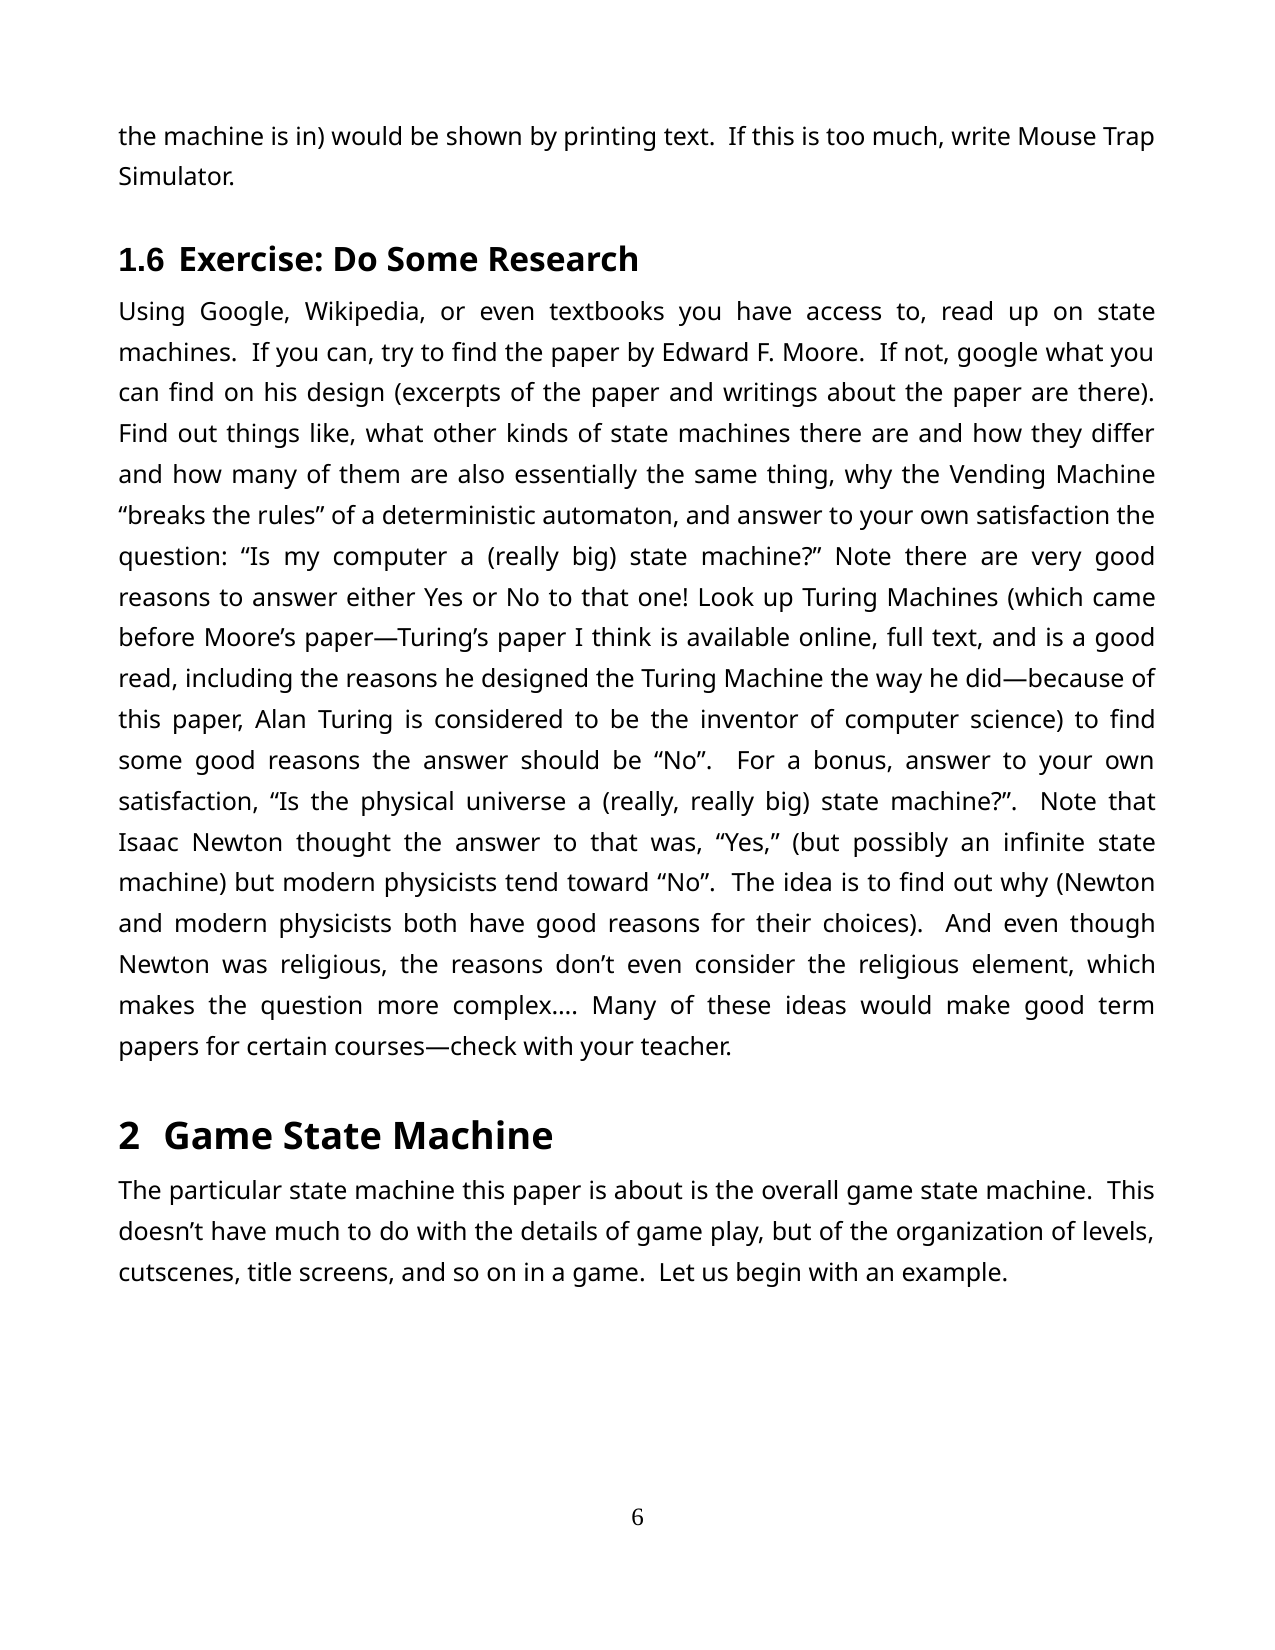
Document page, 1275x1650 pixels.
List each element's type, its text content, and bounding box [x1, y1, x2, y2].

text The particular state machine this paper is about is the overall game state machine. This doesn’t have much to do with the details of game play, but of the organization of levels, cutscenes, title screens, and so on in a game. Let us begin with an example. [118, 1173, 1157, 1289]
subtitle Game State Machine [118, 1109, 1157, 1161]
text Using Google, Wikipedia, or even textbooks you have access to, read up on state machines. If you can, try to find the paper by Edward F. Moore. If not, google what you can find on his design (excerpts of the paper and writings about the paper are there). Find out things like, what other kinds of state machines there are and how they differ and how many of them are also essentially the same thing, why the Vending Machine “breaks the rules” of a deterministic automaton, and answer to your own satisfaction the question: “Is my computer a (really big) state machine?” Note there are very good reasons to answer either Yes or No to that one! Look up Turing Machines (which came before Moore’s paper—Turing’s paper I think is available online, full text, and is a good read, including the reasons he designed the Turing Machine the way he did—because of this paper, Alan Turing is considered to be the inventor of computer science) to find some good reasons the answer should be “No”. For a bonus, answer to your own satisfaction, “Is the physical universe a (really, really big) state machine?”. Note that Isaac Newton thought the answer to that was, “Yes,” (but possibly an infinite state machine) but modern physicists tend toward “No”. The idea is to find out why (Newton and modern physicists both have good reasons for their choices). And even though Newton was religious, the reasons don’t even consider the religious element, which makes the question more complex…. Many of these ideas would make good term papers for certain courses—check with your teacher. [118, 293, 1157, 1062]
subtitle Exercise: Do Some Research [118, 235, 1157, 281]
text the machine is in) would be shown by printing text. If this is too much, write Mouse Trap Simulator. [118, 118, 1157, 193]
